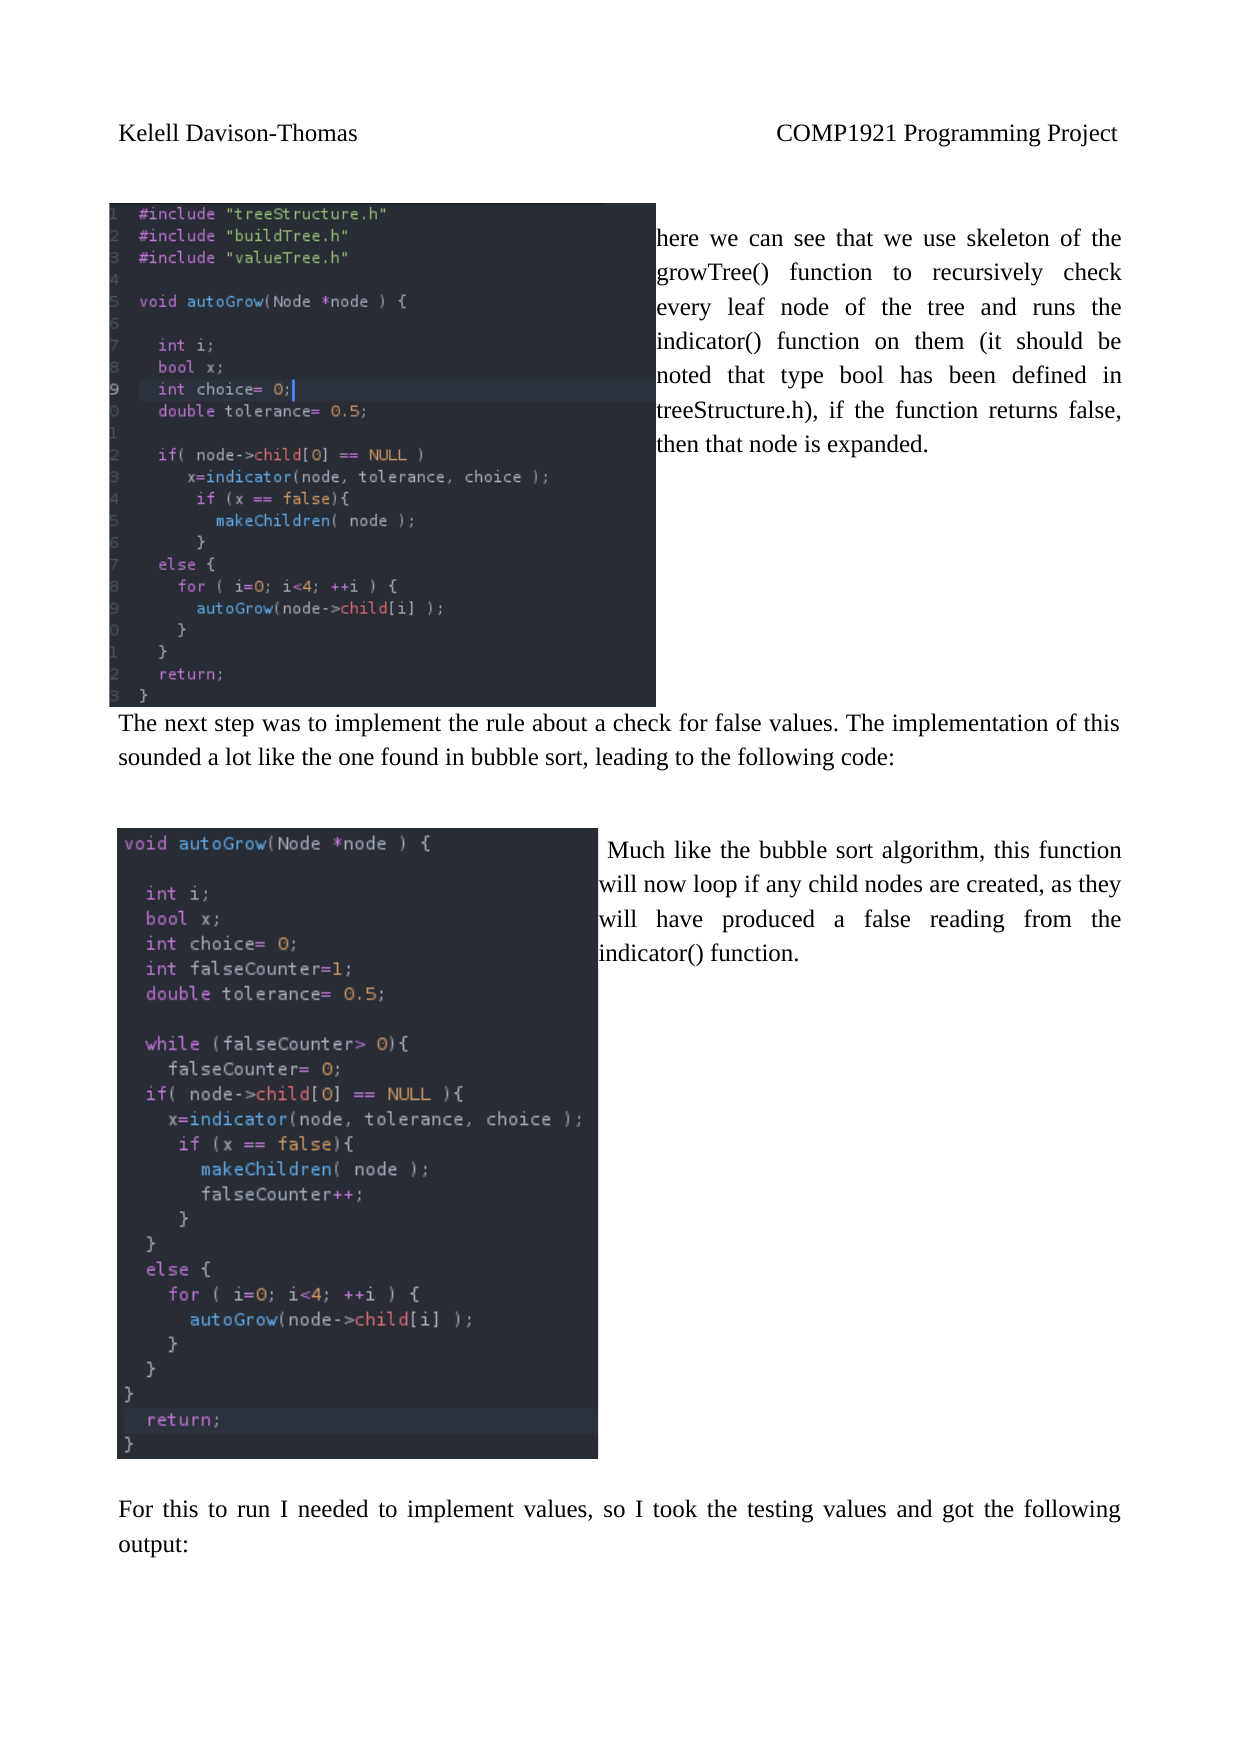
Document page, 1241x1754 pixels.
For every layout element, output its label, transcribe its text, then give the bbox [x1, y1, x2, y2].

text here we can see that we use skeleton of the growTree() function to recursively check every leaf node of the tree and runs the indicator() function on them (it should be noted that type bool has been defined in treeStructure.h), if the function returns false, then that node is expanded. [656, 223, 1122, 458]
picture [109, 203, 656, 707]
picture [117, 828, 599, 1459]
text The next step was to implement the rule about a check for false values. The implementation of this sounded a lot like the one found in bubble sort, leading to the following code: [118, 708, 1122, 771]
text Much like the bubble sort algorithm, this function will now loop if any child nodes are created, as they will have produced a false reading from the indicator() function. [599, 835, 1122, 967]
text For this to run I needed to implement values, so I took the testing values and got the following output: [118, 1494, 1122, 1558]
